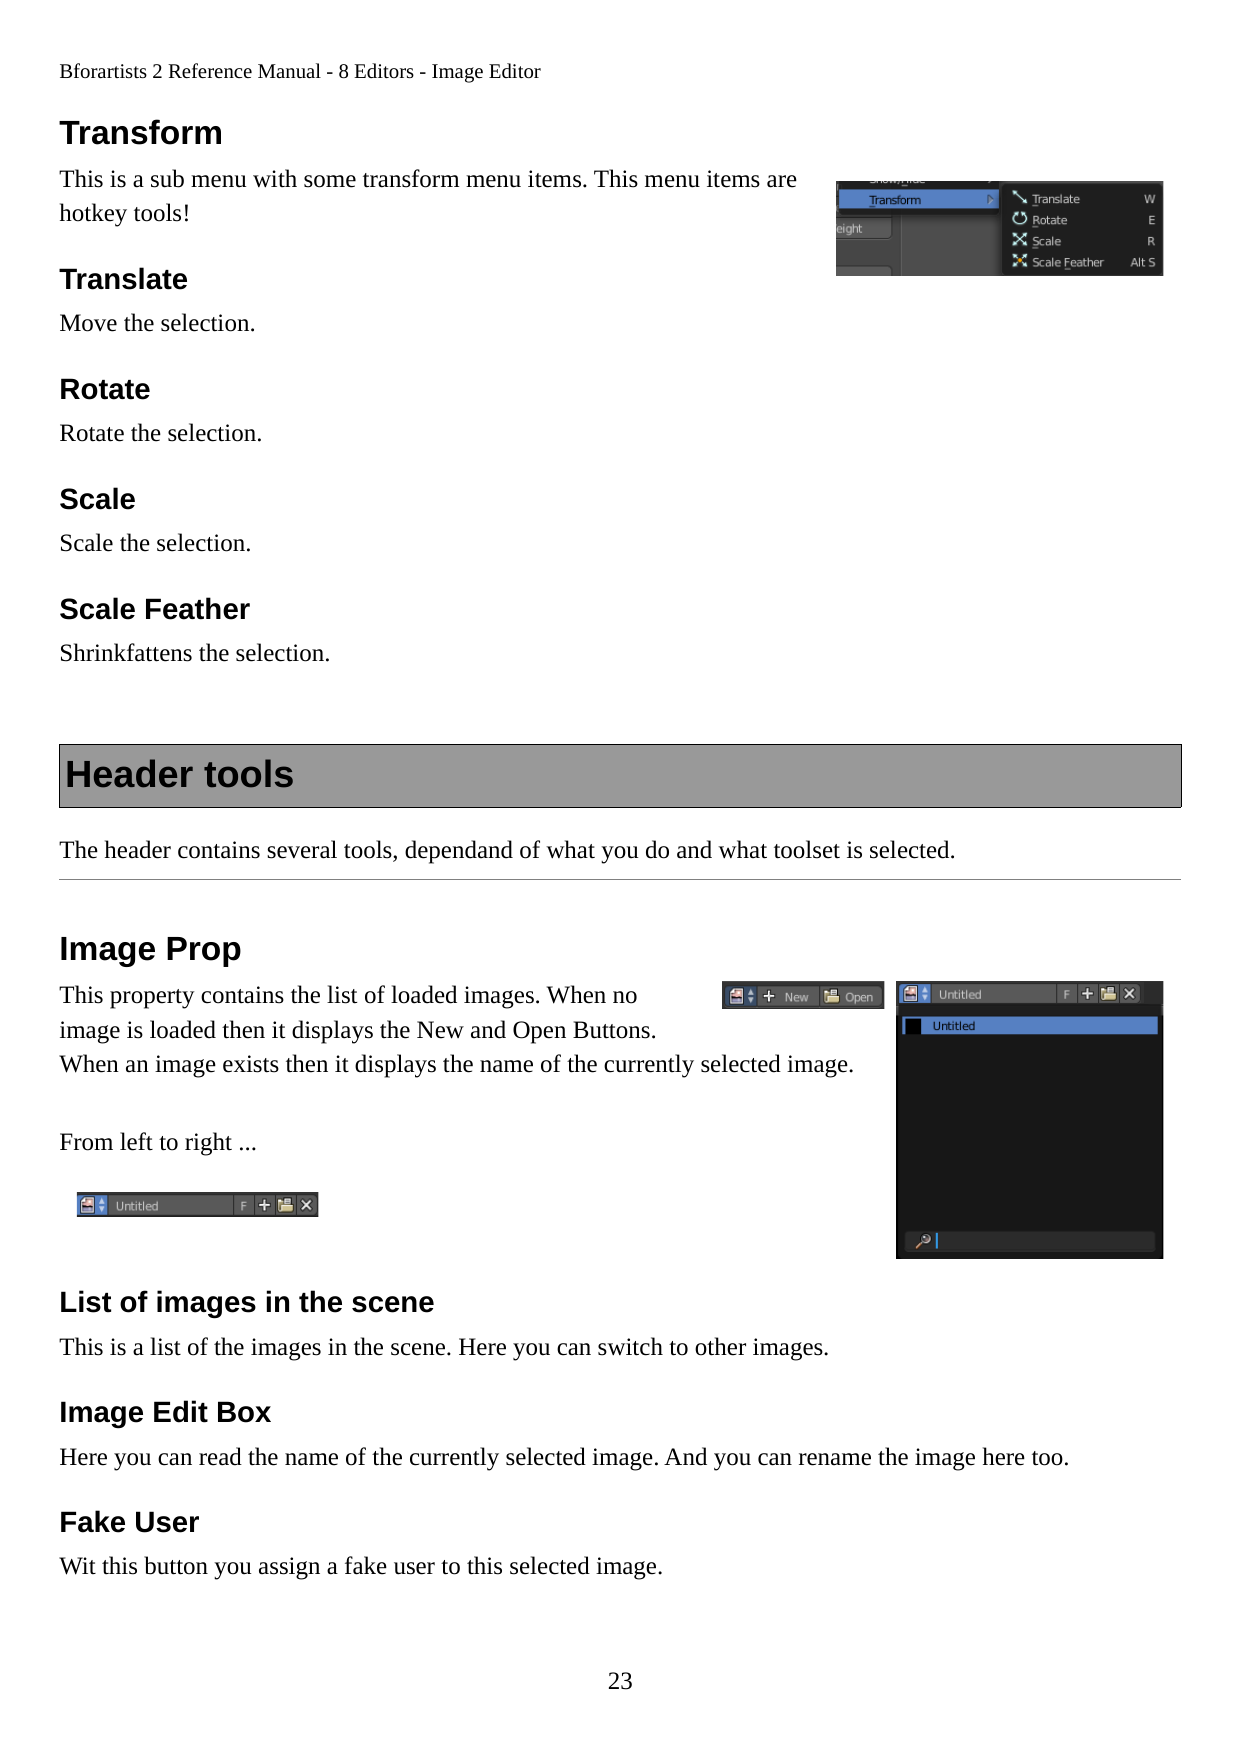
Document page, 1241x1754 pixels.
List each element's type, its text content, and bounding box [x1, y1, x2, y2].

picture [722, 981, 885, 1009]
subtitle Fake User [59, 1505, 1181, 1539]
subtitle Scale Feather [59, 592, 1181, 625]
text [1164, 1127, 1181, 1156]
subtitle Image Edit Box [59, 1395, 1181, 1429]
text Shrinkfattens the selection. [59, 638, 1181, 667]
table_header Header tools [60, 745, 1181, 807]
picture [76, 1192, 319, 1217]
text This is a sub menu with some transform menu items. This menu items are hotkey tools! [59, 164, 1181, 227]
subtitle Translate [59, 262, 1181, 296]
text Here you can read the name of the currently selected image. And you can rename the image here too. [59, 1442, 1181, 1470]
text Scale the selection. [59, 528, 1181, 557]
subtitle Rotate [59, 372, 1181, 406]
subtitle Image Prop [59, 929, 1181, 968]
text The header contains several tools, dependand of what you do and what toolset is selected. [59, 835, 1181, 864]
picture [836, 181, 1164, 276]
text This property contains the list of loaded images. When no image is loaded then it displays the New and Open Buttons. When an image exists then it displays the name of the currently selected image. [59, 980, 1181, 1078]
text Move the selection. [59, 308, 1181, 337]
picture [896, 981, 1164, 1259]
subtitle Transform [59, 113, 1181, 151]
text From left to right ... [59, 1127, 896, 1156]
text This is a list of the images in the scene. Here you can switch to other images. [59, 1332, 1181, 1360]
subtitle Scale [59, 482, 1181, 515]
subtitle List of images in the scene [59, 1285, 1181, 1319]
text Rotate the selection. [59, 418, 1181, 447]
text Wit this button you assign a fake user to this selected image. [59, 1551, 1181, 1580]
